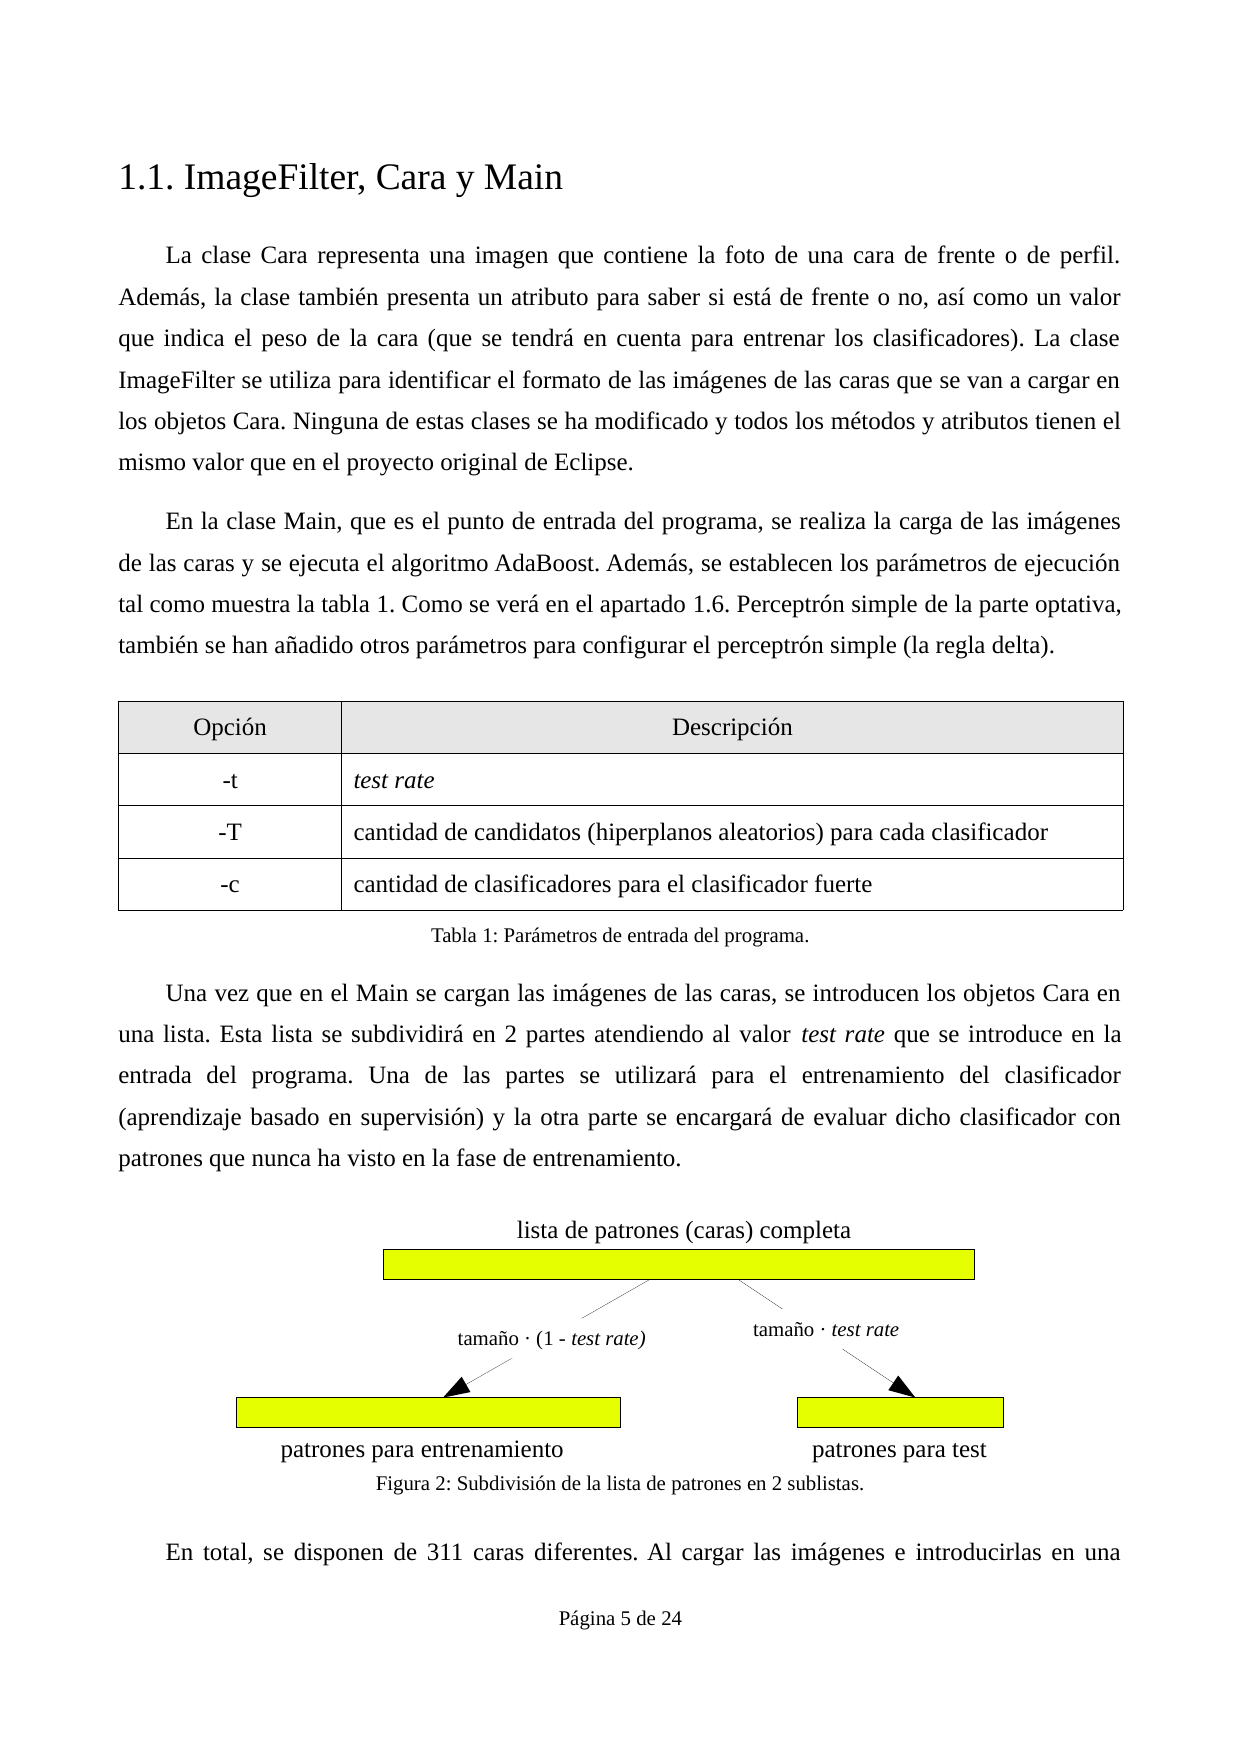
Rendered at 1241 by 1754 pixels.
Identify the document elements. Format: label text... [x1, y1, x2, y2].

table_cell -t [119, 754, 341, 805]
table_cell -c [119, 859, 341, 910]
table_header Descripción [342, 702, 1123, 753]
text Tabla 1: Parámetros de entrada del programa. [118, 923, 1122, 947]
text Figura 2: Subdivisión de la lista de patrones en 2 sublistas. [236, 1280, 1004, 1495]
text Figura 2: Subdivisión de la lista de patrones en 2 sublistas. [236, 1220, 1004, 1397]
table_header Opción [119, 702, 341, 753]
text En la clase Main, que es el punto de entrada del programa, se realiza la carga de las imágenes de las caras y se ejecuta el algoritmo AdaBoost. Además, se establecen los parámetros de ejecución tal como muestra la tabla 1. Como se verá en el apartado 1.6. Perceptrón simple de la parte optativa, también se han añadido otros parámetros para configurar el perceptrón simple (la regla delta). [118, 497, 1122, 662]
text La clase Cara representa una imagen que contiene la foto de una cara de frente o de perfil. Además, la clase también presenta un atributo para saber si está de frente o no, así como un valor que indica el peso de la cara (que se tendrá en cuenta para entrenar los clasificadores). La clase ImageFilter se utiliza para identificar el formato de las imágenes de las caras que se van a cargar en los objetos Cara. Ninguna de estas clases se ha modificado y todos los métodos y atributos tienen el mismo valor que en el proyecto original de Eclipse. [118, 231, 1122, 479]
text Una vez que en el Main se cargan las imágenes de las caras, se introducen los objetos Cara en una lista. Esta lista se subdividirá en 2 partes atendiendo al valor test rate que se introduce en la entrada del programa. Una de las partes se utilizará para el entrenamiento del clasificador (aprendizaje basado en supervisión) y la otra parte se encargará de evaluar dicho clasificador con patrones que nunca ha visto en la fase de entrenamiento. [118, 968, 1122, 1175]
subtitle 1.1. ImageFilter, Cara y Main [118, 155, 1122, 198]
table_cell -T [119, 806, 341, 858]
table_cell test rate [342, 754, 1123, 805]
text En total, se disponen de 311 caras diferentes. Al cargar las imágenes e introducirlas en una [118, 1527, 1122, 1569]
table_cell cantidad de candidatos (hiperplanos aleatorios) para cada clasificador [342, 806, 1123, 858]
table_cell cantidad de clasificadores para el clasificador fuerte [342, 859, 1123, 910]
